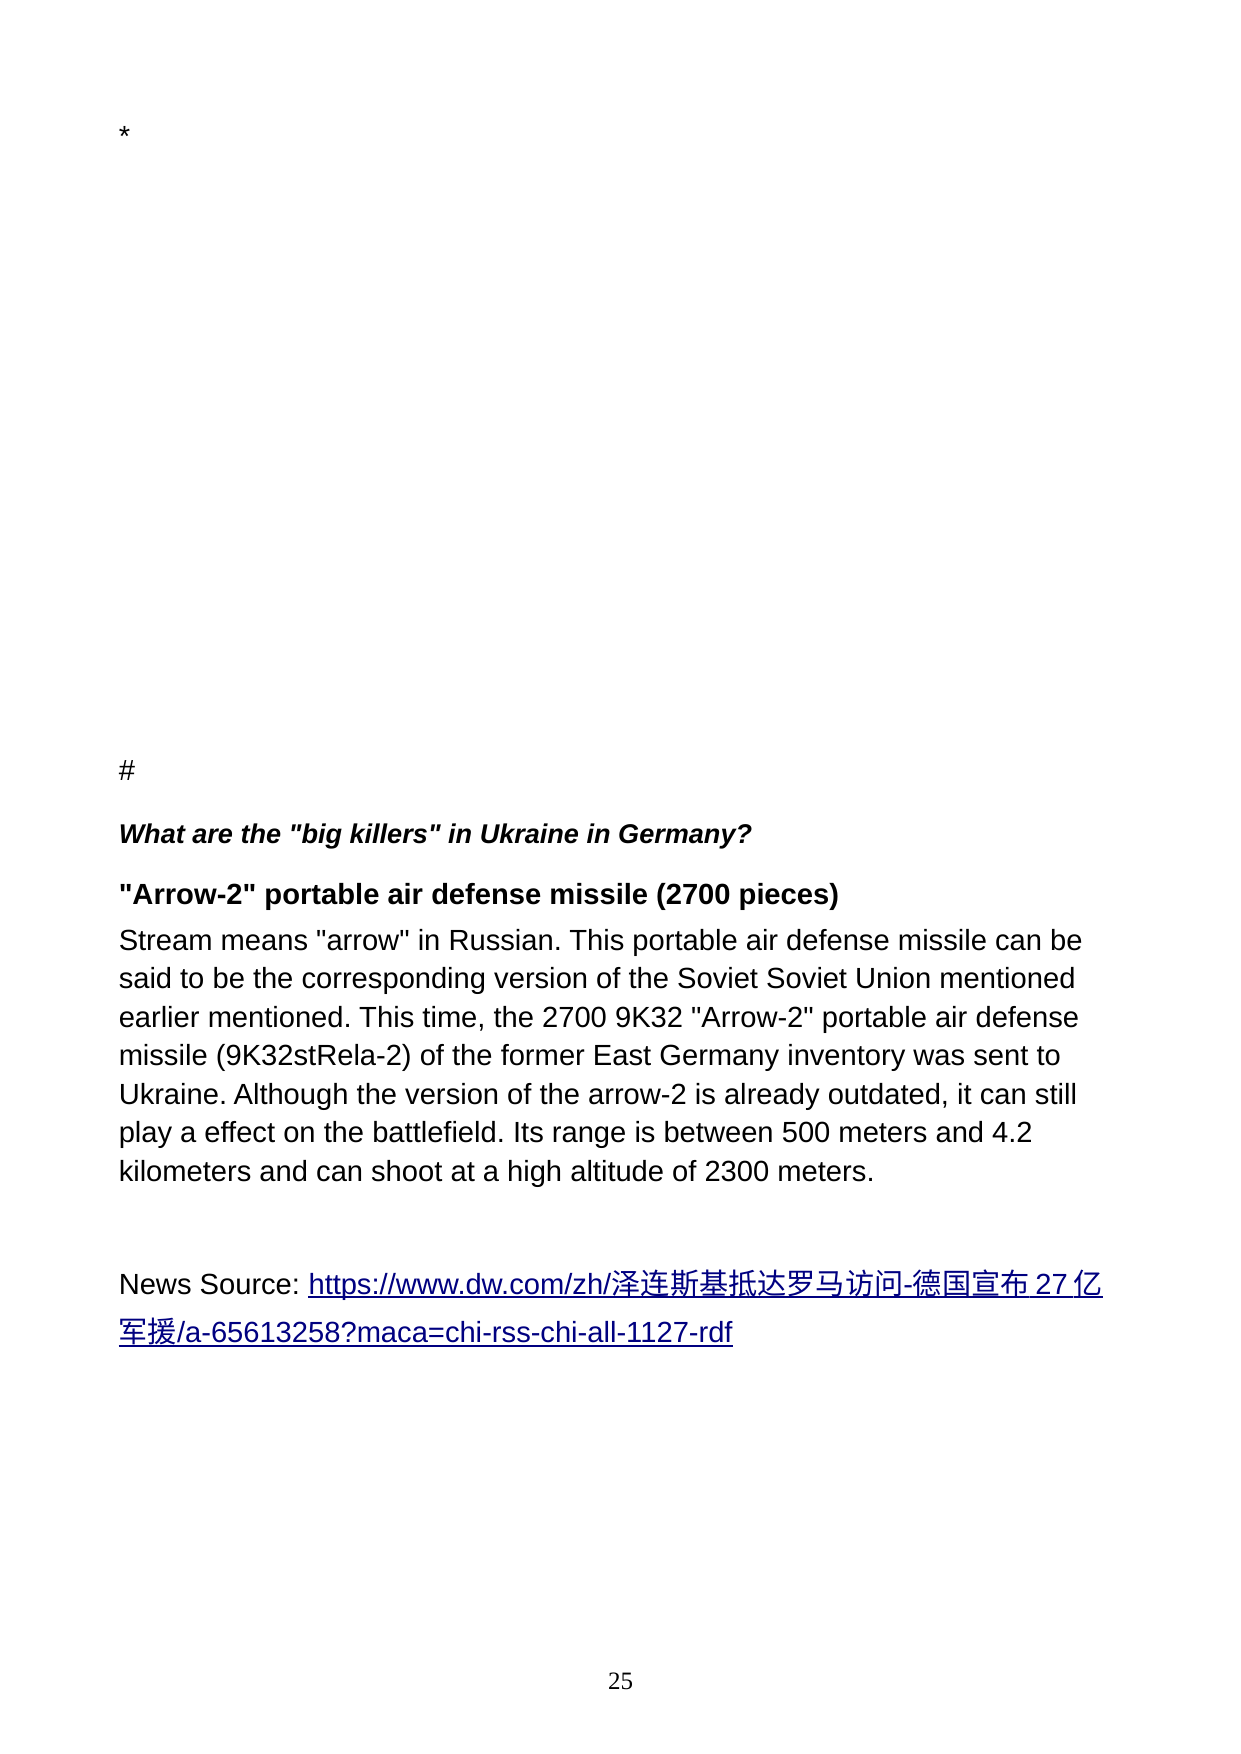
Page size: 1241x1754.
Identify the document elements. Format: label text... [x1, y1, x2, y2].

text Stream means "arrow" in Russian. This portable air defense missile can be said to be the corresponding version of the Soviet Soviet Union mentioned earlier mentioned. This time, the 2700 9K32 "Arrow-2" portable air defense missile (9K32stRela-2) of the former East Germany inventory was sent to Ukraine. Although the version of the arrow-2 is already outdated, it can still play a effect on the battlefield. Its range is between 500 meters and 4.2 kilometers and can shoot at a high altitude of 2300 meters. [118, 923, 1122, 1187]
text News Source: https://www.dw.com/zh/泽连斯基抵达罗马访问-德国宣布27亿军援/a-65613258?maca=chi-rss-chi-all-1127-rdf [118, 1260, 1122, 1351]
subtitle "Arrow-2" portable air defense missile (2700 pieces) [118, 877, 1122, 910]
subtitle What are the "big killers" in Ukraine in Germany? [118, 818, 1122, 849]
text * # [118, 118, 1122, 786]
